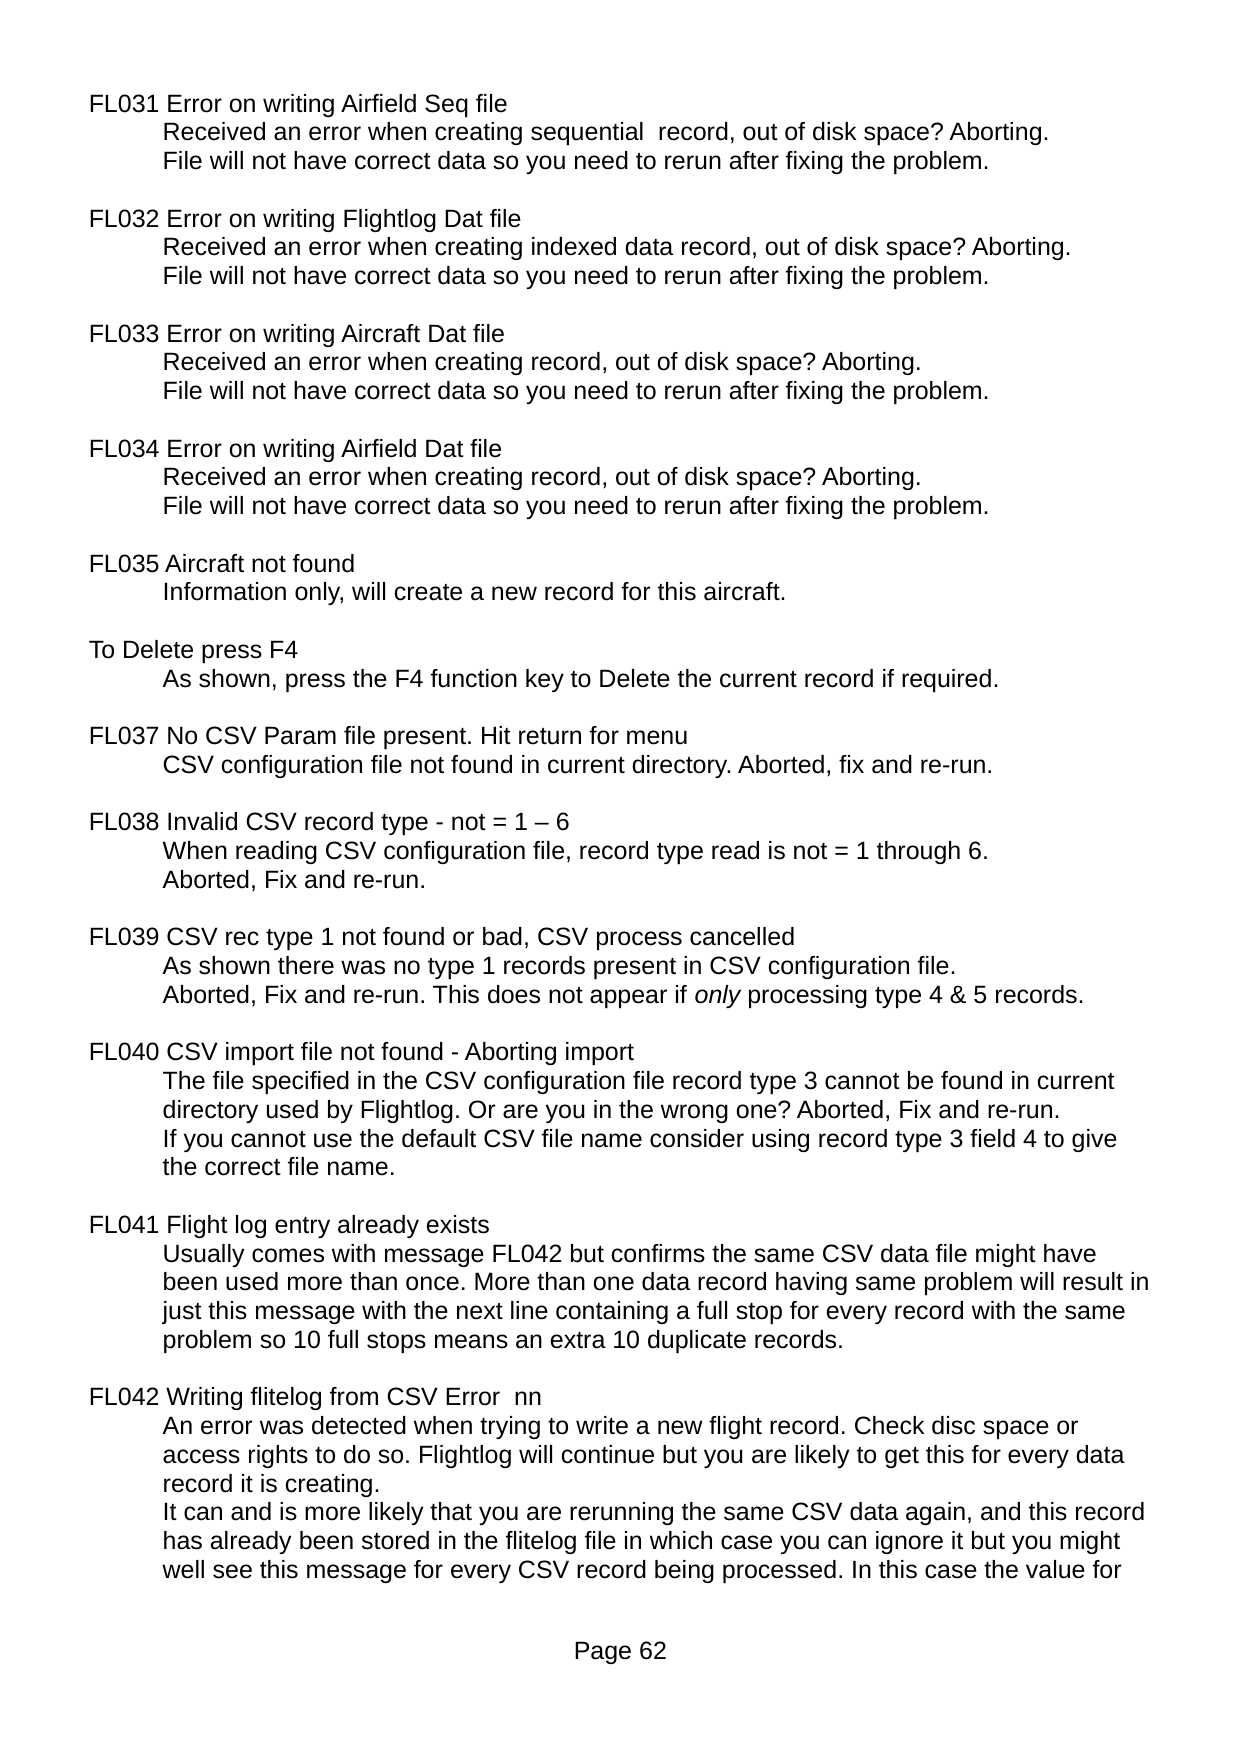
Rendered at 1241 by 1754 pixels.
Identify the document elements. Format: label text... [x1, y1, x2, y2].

text As shown there was no type 1 records present in CSV configuration file. [88, 951, 1152, 980]
text FL033 Error on writing Aircraft Dat file [88, 318, 1152, 347]
text FL040 CSV import file not found - Aborting import [88, 1037, 1152, 1066]
text When reading CSV configuration file, record type read is not = 1 through 6. [88, 836, 1152, 865]
text File will not have correct data so you need to rerun after fixing the problem. [88, 491, 1152, 520]
text Usually comes with message FL042 but confirms the same CSV data file might have [88, 1238, 1152, 1267]
text Received an error when creating indexed data record, out of disk space? Aborting. [88, 232, 1152, 261]
text Aborted, Fix and re-run. [88, 865, 1152, 893]
text The file specified in the CSV configuration file record type 3 cannot be found in current [88, 1066, 1152, 1095]
text the correct file name. [88, 1152, 1152, 1181]
text access rights to do so. Flightlog will continue but you are likely to get this for every data [88, 1440, 1152, 1468]
text CSV configuration file not found in current directory. Aborted, fix and re-run. [88, 750, 1152, 778]
text Information only, will create a new record for this aircraft. [88, 577, 1152, 606]
text well see this message for every CSV record being processed. In this case the value for [88, 1555, 1152, 1583]
text record it is creating. [88, 1468, 1152, 1497]
text been used more than once. More than one data record having same problem will result in [88, 1267, 1152, 1296]
text just this message with the next line containing a full stop for every record with the same [88, 1296, 1152, 1325]
text File will not have correct data so you need to rerun after fixing the problem. [88, 146, 1152, 175]
text FL037 No CSV Param file present. Hit return for menu [88, 721, 1152, 750]
text FL038 Invalid CSV record type - not = 1 – 6 [88, 807, 1152, 836]
text FL034 Error on writing Airfield Dat file [88, 433, 1152, 462]
text Received an error when creating record, out of disk space? Aborting. [88, 462, 1152, 491]
text FL039 CSV rec type 1 not found or bad, CSV process cancelled [88, 922, 1152, 951]
text Received an error when creating record, out of disk space? Aborting. [88, 347, 1152, 376]
text FL041 Flight log entry already exists [88, 1210, 1152, 1238]
text To Delete press F4 [88, 635, 1152, 663]
text Received an error when creating sequential record, out of disk space? Aborting. [88, 117, 1152, 146]
text FL031 Error on writing Airfield Seq file [88, 88, 1152, 117]
text problem so 10 full stops means an extra 10 duplicate records. [88, 1325, 1152, 1353]
text FL035 Aircraft not found [88, 548, 1152, 577]
text It can and is more likely that you are rerunning the same CSV data again, and this record [88, 1497, 1152, 1526]
text Aborted, Fix and re-run. This does not appear if only processing type 4 & 5 records. [88, 980, 1152, 1008]
text File will not have correct data so you need to rerun after fixing the problem. [88, 261, 1152, 290]
text An error was detected when trying to write a new flight record. Check disc space or [88, 1411, 1152, 1440]
text FL042 Writing flitelog from CSV Error nn [88, 1382, 1152, 1411]
text has already been stored in the flitelog file in which case you can ignore it but you might [88, 1526, 1152, 1555]
text As shown, press the F4 function key to Delete the current record if required. [88, 663, 1152, 692]
text directory used by Flightlog. Or are you in the wrong one? Aborted, Fix and re-run. [88, 1095, 1152, 1123]
text FL032 Error on writing Flightlog Dat file [88, 203, 1152, 232]
text If you cannot use the default CSV file name consider using record type 3 field 4 to give [88, 1123, 1152, 1152]
text File will not have correct data so you need to rerun after fixing the problem. [88, 376, 1152, 405]
